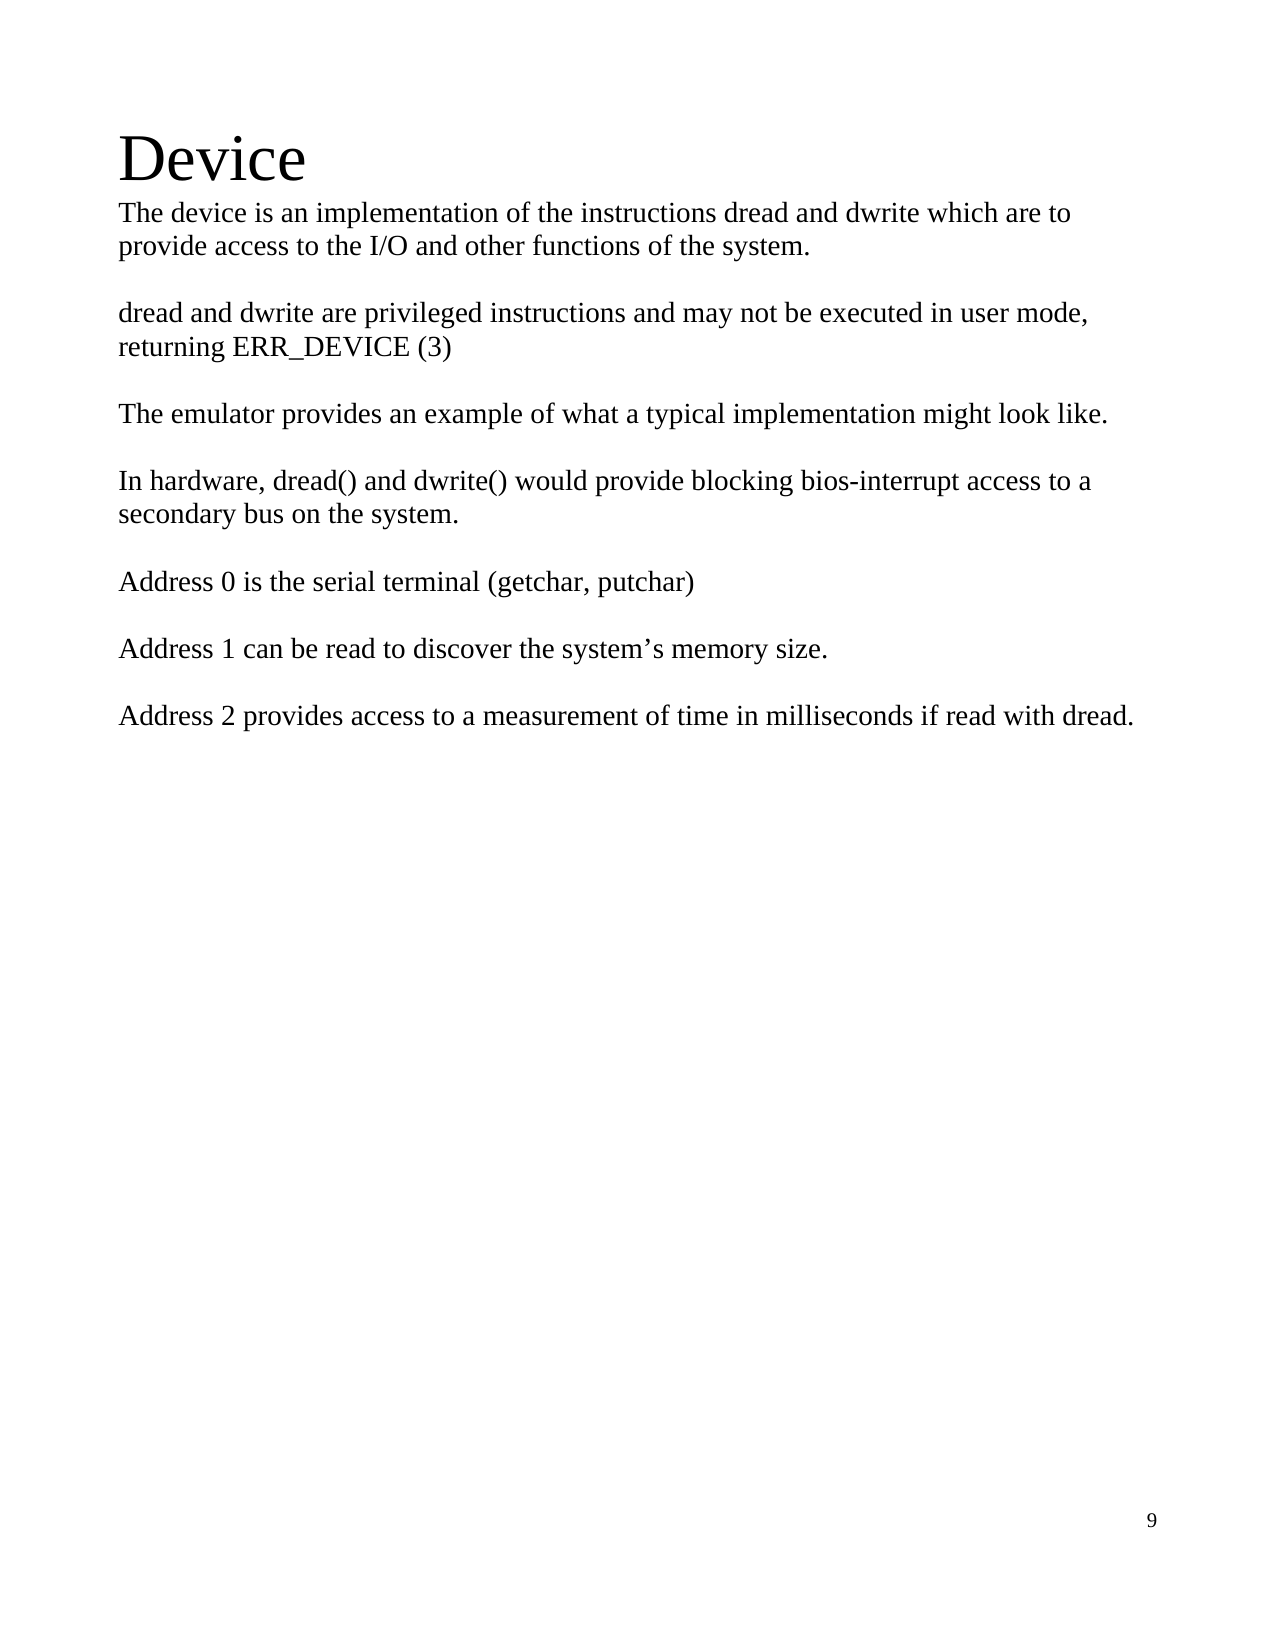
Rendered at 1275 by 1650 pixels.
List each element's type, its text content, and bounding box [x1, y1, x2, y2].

text Device [118, 118, 1157, 195]
text dread and dwrite are privileged instructions and may not be executed in user mode, returning ERR_DEVICE (3) [118, 295, 1157, 362]
text Address 2 provides access to a measurement of time in milliseconds if read with dread. [118, 698, 1157, 731]
text The emulator provides an example of what a typical implementation might look like. [118, 396, 1157, 429]
text Address 1 can be read to discover the system’s memory size. [118, 631, 1157, 664]
text Address 0 is the serial terminal (getchar, putchar) [118, 564, 1157, 597]
text In hardware, dread() and dwrite() would provide blocking bios-interrupt access to a secondary bus on the system. [118, 463, 1157, 530]
text The device is an implementation of the instructions dread and dwrite which are to provide access to the I/O and other functions of the system. [118, 195, 1157, 262]
